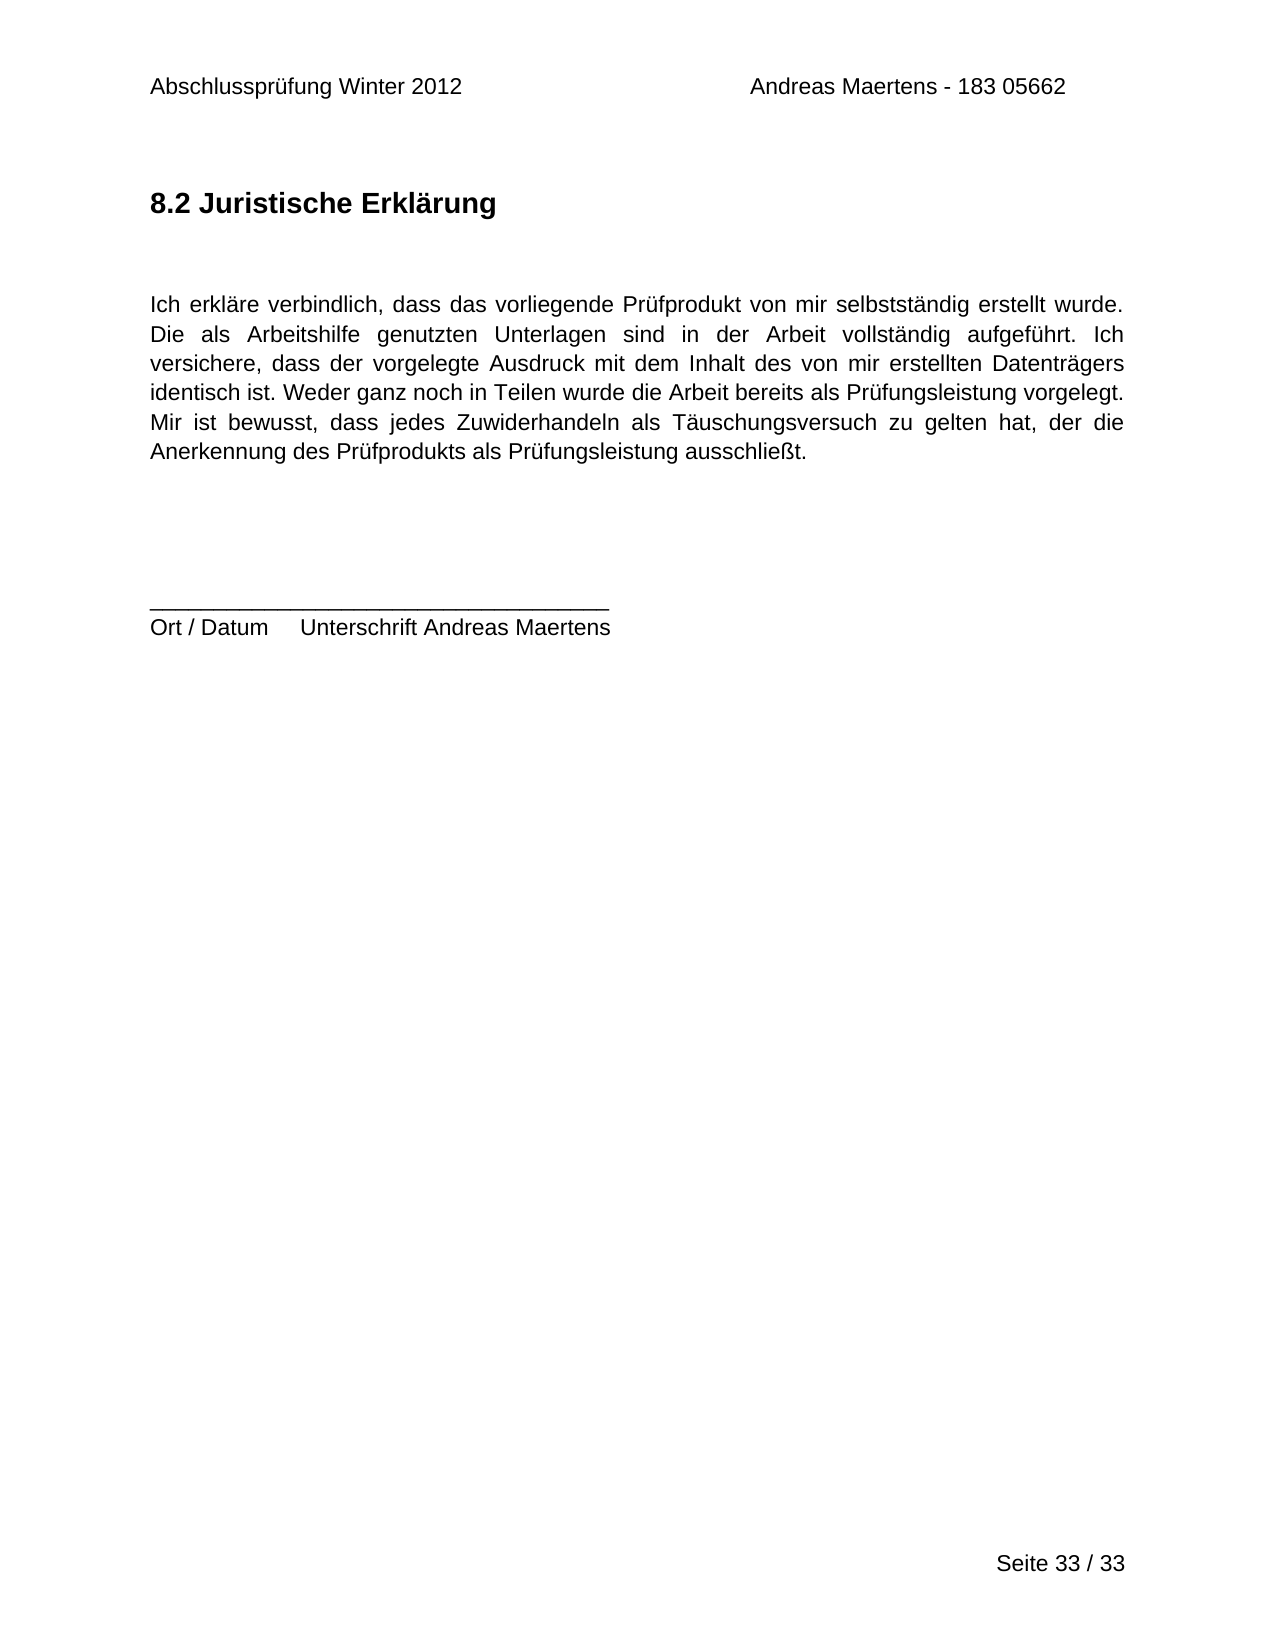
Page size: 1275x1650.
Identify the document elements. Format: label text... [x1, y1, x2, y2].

text Ort / Datum Unterschrift Andreas Maertens [150, 615, 1125, 641]
subtitle 8.2 Juristische Erklärung [150, 187, 1125, 220]
text ____________________________________ [150, 586, 1125, 611]
text Ich erkläre verbindlich, dass das vorliegende Prüfprodukt von mir selbstständig erstellt wurde. Die als Arbeitshilfe genutzten Unterlagen sind in der Arbeit vollständig aufgeführt. Ich versichere, dass der vorgelegte Ausdruck mit dem Inhalt des von mir erstellten Datenträgers identisch ist. Weder ganz noch in Teilen wurde die Arbeit bereits als Prüfungsleistung vorgelegt. Mir ist bewusst, dass jedes Zuwiderhandeln als Täuschungsversuch zu gelten hat, der die Anerkennung des Prüfprodukts als Prüfungsleistung ausschließt. [150, 292, 1125, 464]
